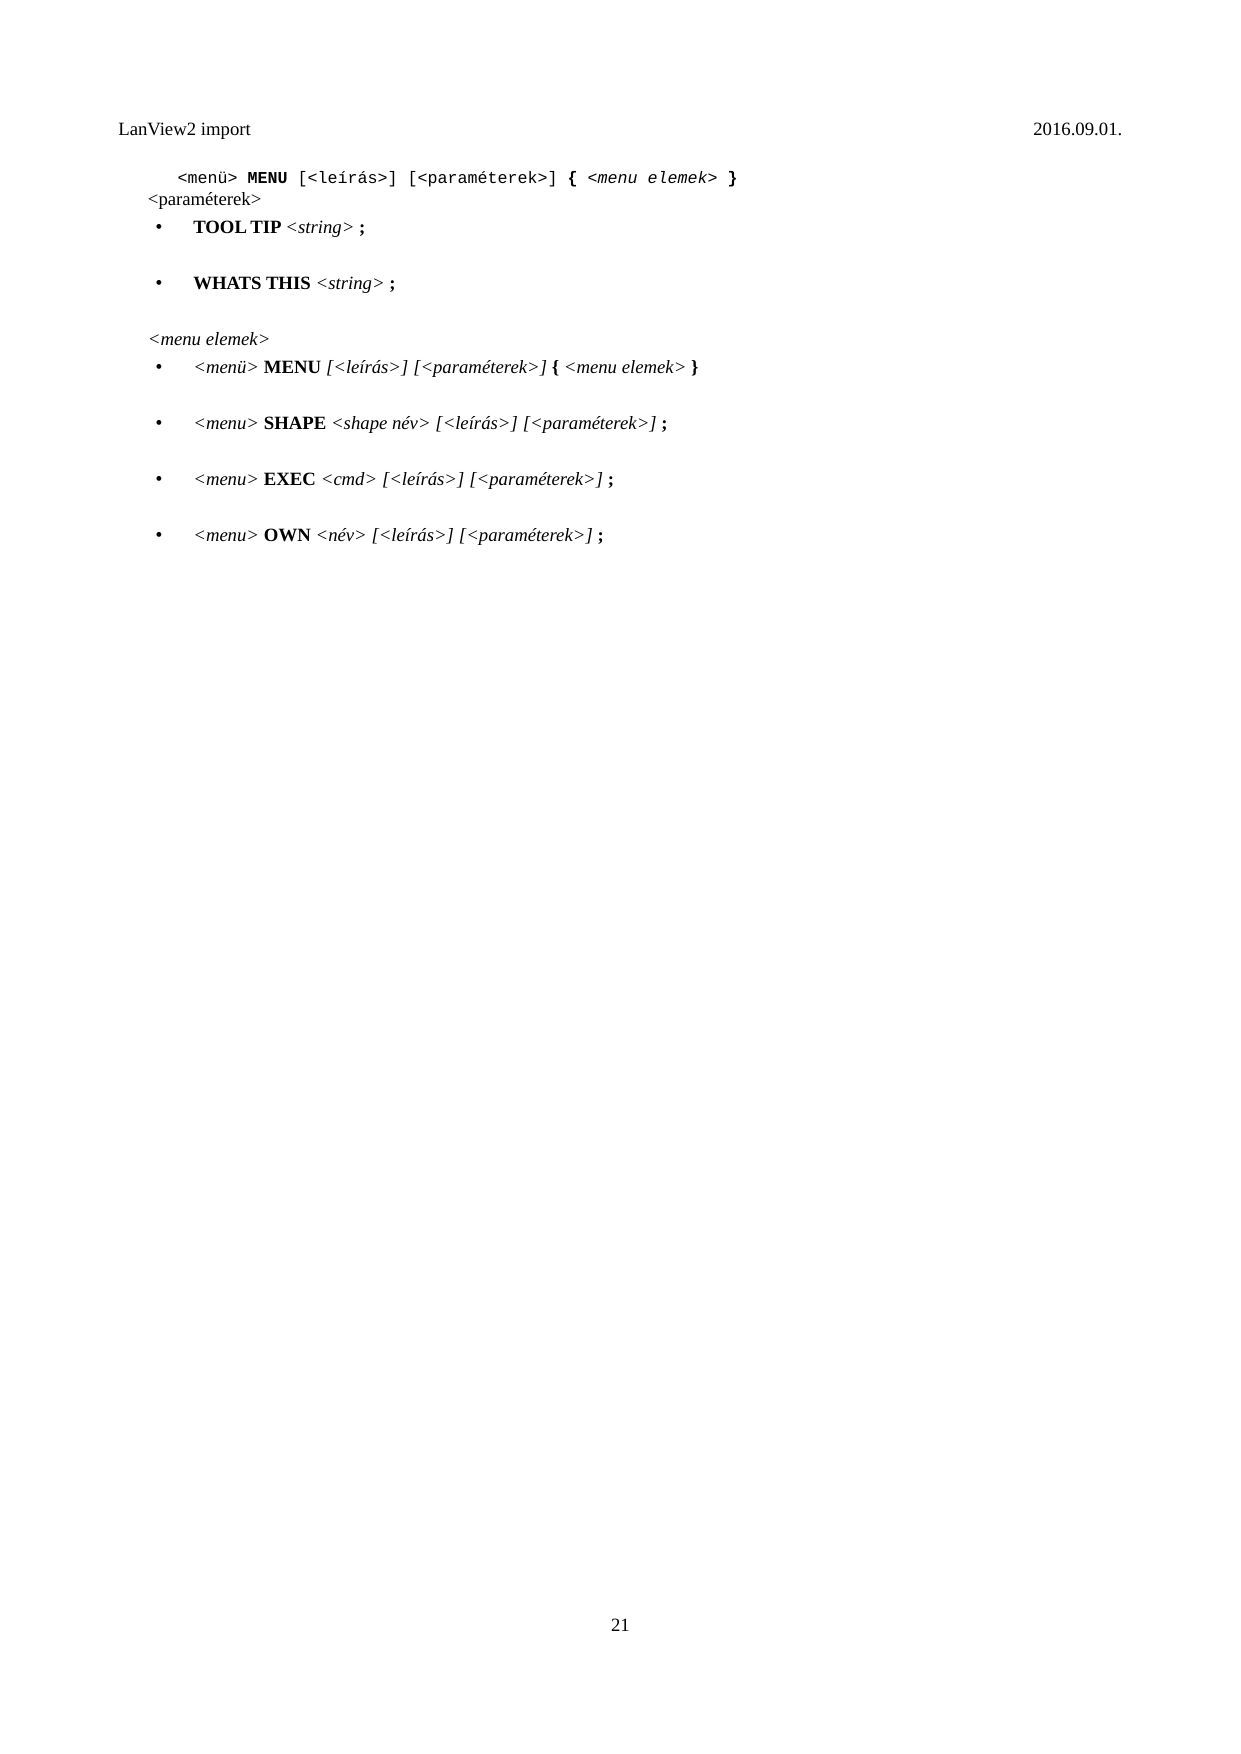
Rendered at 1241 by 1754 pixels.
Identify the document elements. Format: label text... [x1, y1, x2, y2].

list WHATS THIS <string> ; [156, 272, 1122, 294]
text <menu elemek> [118, 328, 1122, 350]
text <paraméterek> [118, 188, 1122, 209]
list TOOL TIP <string> ; [156, 216, 1122, 238]
list <menu> SHAPE <shape név> [<leírás>] [<paraméterek>] ; [156, 412, 1122, 434]
list <menu> EXEC <cmd> [<leírás>] [<paraméterek>] ; [156, 468, 1122, 490]
text <menü> MENU [<leírás>] [<paraméterek>] { <menu elemek> } [177, 169, 1122, 188]
list <menu> OWN <név> [<leírás>] [<paraméterek>] ; [156, 524, 1122, 546]
list <menü> MENU [<leírás>] [<paraméterek>] { <menu elemek> } [156, 356, 1122, 378]
